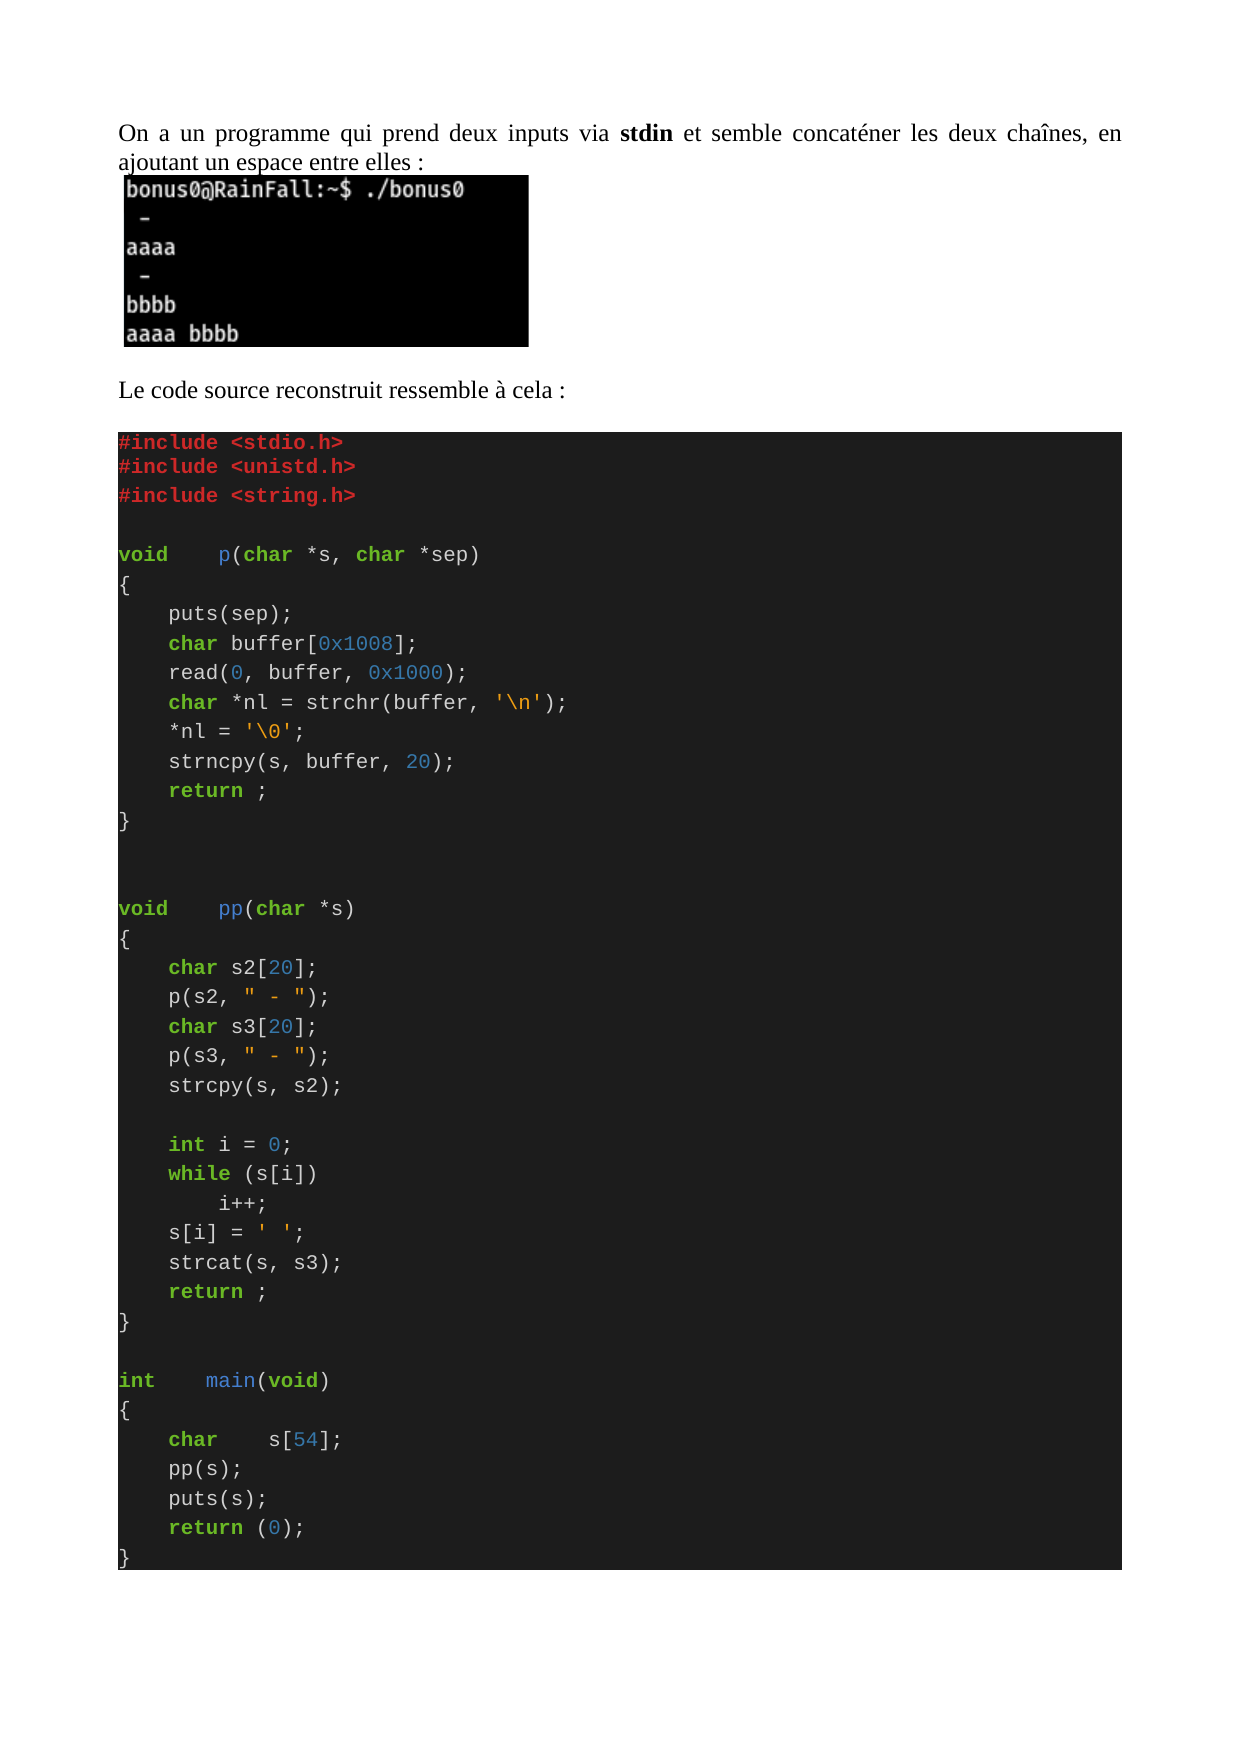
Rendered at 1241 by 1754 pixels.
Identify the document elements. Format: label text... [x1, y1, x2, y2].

text read(0, buffer, 0x1000); [118, 662, 1122, 686]
text p(s2, " - "); [118, 987, 1122, 1010]
text char *nl = strchr(buffer, '\n'); [118, 692, 1122, 715]
text #include <unistd.h> [118, 456, 1122, 479]
text puts(sep); [118, 603, 1122, 627]
text int i = 0; [118, 1134, 1122, 1158]
text s[i] = ' '; [118, 1222, 1122, 1246]
text pp(s); [118, 1458, 1122, 1482]
text p(s3, " - "); [118, 1046, 1122, 1069]
text while (s[i]) [118, 1163, 1122, 1187]
text void p(char *s, char *sep) [118, 544, 1122, 568]
text char s3[20]; [118, 1016, 1122, 1040]
text char s2[20]; [118, 957, 1122, 981]
text void pp(char *s) [118, 898, 1122, 922]
text *nl = '\0'; [118, 721, 1122, 745]
text strcat(s, s3); [118, 1252, 1122, 1276]
text } [118, 1547, 1122, 1570]
text char s[54]; [118, 1429, 1122, 1452]
text char buffer[0x1008]; [118, 633, 1122, 656]
text strcpy(s, s2); [118, 1075, 1122, 1099]
text { [118, 928, 1122, 951]
text return (0); [118, 1517, 1122, 1541]
text #include <stdio.h> [118, 432, 1122, 456]
text } [118, 1311, 1122, 1334]
text int main(void) [118, 1370, 1122, 1393]
text { [118, 574, 1122, 597]
text return ; [118, 780, 1122, 804]
text puts(s); [118, 1488, 1122, 1511]
text } [118, 810, 1122, 833]
text Le code source reconstruit ressemble à cela : [118, 375, 1122, 403]
text #include <string.h> [118, 485, 1122, 509]
text strncpy(s, buffer, 20); [118, 751, 1122, 774]
text { [118, 1399, 1122, 1423]
text return ; [118, 1281, 1122, 1305]
text On a un programme qui prend deux inputs via stdin et semble concaténer les deux chaînes, en ajoutant un espace entre elles : [118, 118, 1122, 176]
text i++; [118, 1193, 1122, 1217]
